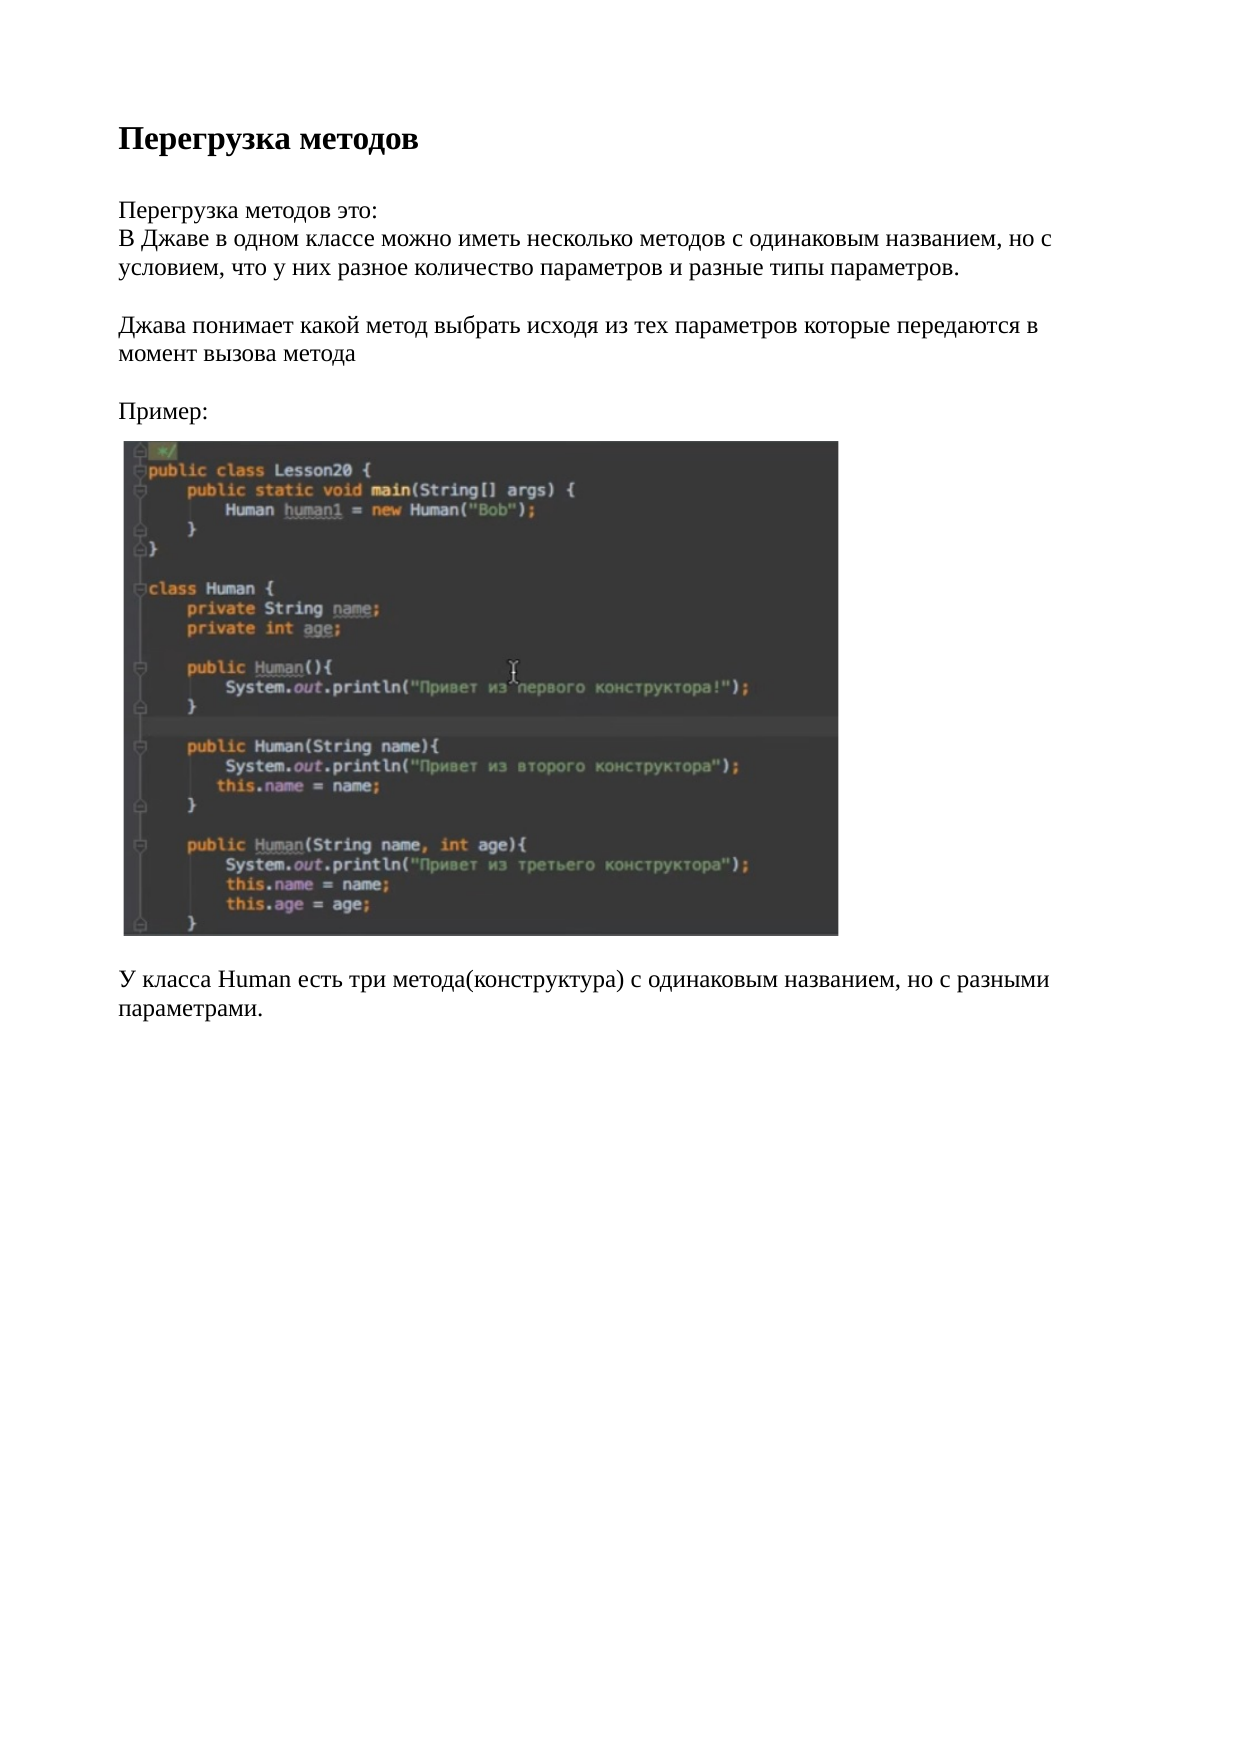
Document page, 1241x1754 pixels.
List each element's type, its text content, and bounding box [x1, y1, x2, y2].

text Перегрузка методов это: [118, 195, 1122, 223]
text Джава понимает какой метод выбрать исходя из тех параметров которые передаются в момент вызова метода [118, 310, 1122, 367]
picture [123, 441, 839, 936]
text В Джаве в одном классе можно иметь несколько методов с одинаковым названием, но с условием, что у них разное количество параметров и разные типы параметров. [118, 223, 1122, 281]
text Пример: [118, 396, 1122, 425]
text У класса Human есть три метода(конструктура) с одинаковым названием, но с разными параметрами. [118, 964, 1122, 1022]
text Перегрузка методов [118, 118, 1122, 156]
